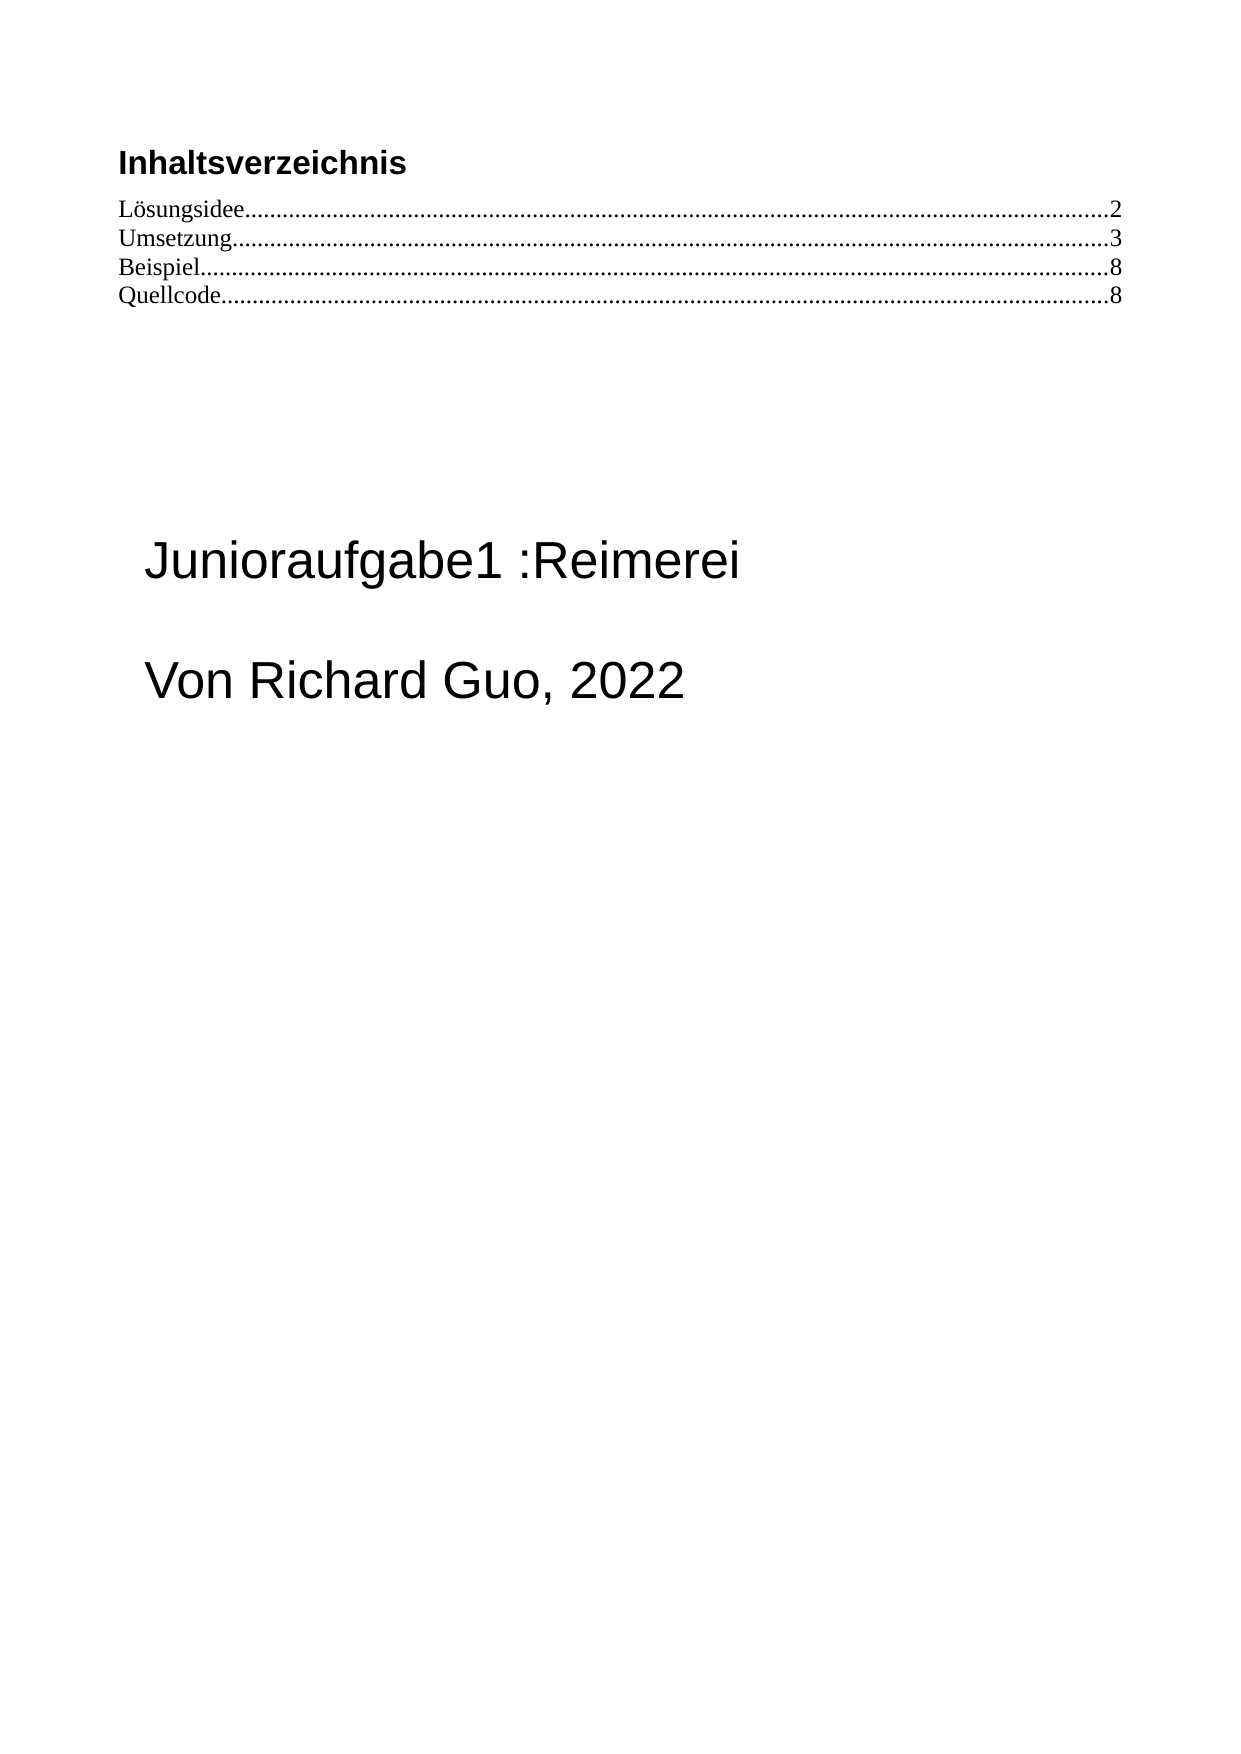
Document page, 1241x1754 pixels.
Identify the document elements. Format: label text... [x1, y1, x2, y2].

text Umsetzung 3 [118, 223, 1122, 252]
text Lösungsidee 2 [118, 194, 1122, 223]
text Beispiel 8 [118, 252, 1122, 280]
subtitle Inhaltsverzeichnis [118, 143, 1122, 182]
text Quellcode 8 [118, 280, 1122, 309]
